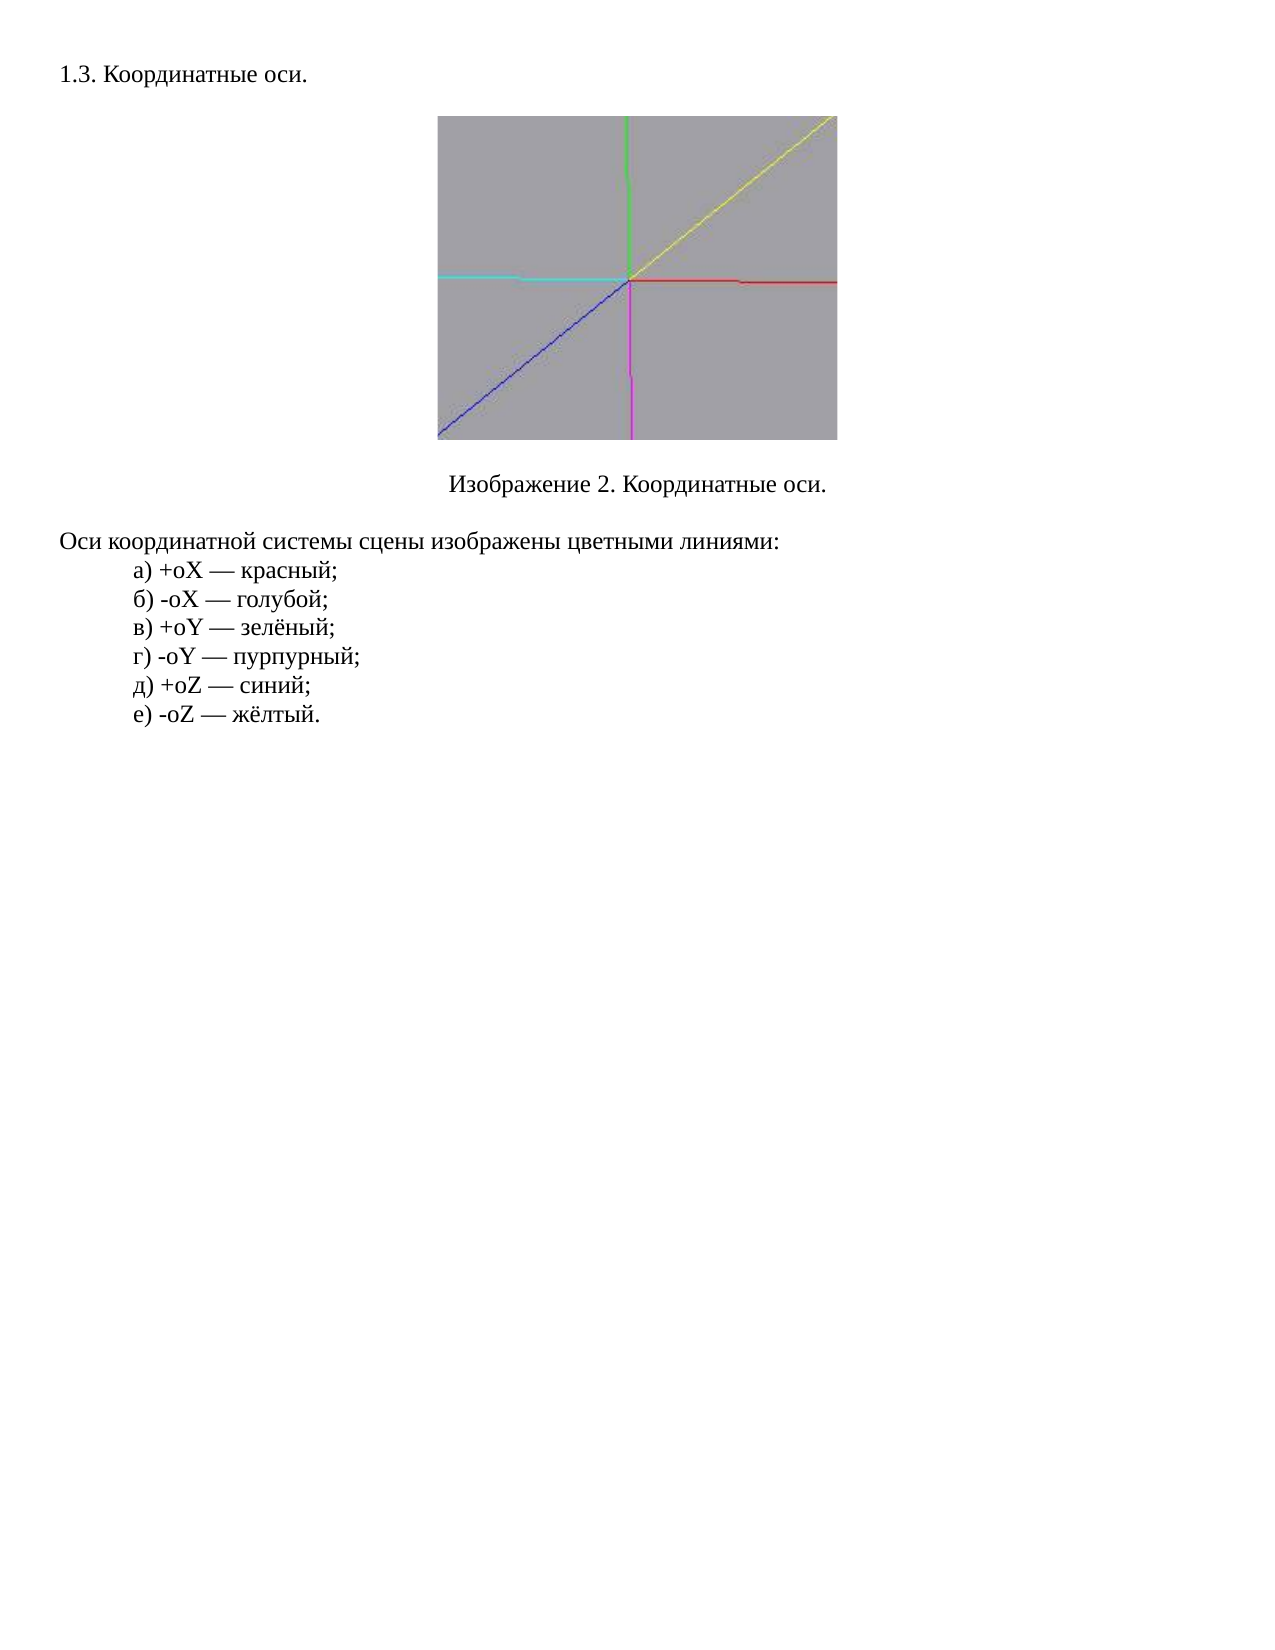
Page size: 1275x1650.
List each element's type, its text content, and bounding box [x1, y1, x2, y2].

text в) +oY — зелёный; [59, 612, 1216, 641]
picture [437, 116, 838, 440]
text а) +oX — красный; [59, 555, 1216, 584]
text г) -oY — пурпурный; [59, 641, 1216, 670]
text 1.3. Координатные оси. [59, 59, 1216, 88]
text д) +oZ — синий; [59, 670, 1216, 699]
text е) -oZ — жёлтый. [59, 699, 1216, 727]
text б) -oX — голубой; [59, 584, 1216, 612]
text Оси координатной системы сцены изображены цветными линиями: [59, 526, 1216, 555]
text Изображение 2. Координатные оси. [59, 469, 1216, 497]
